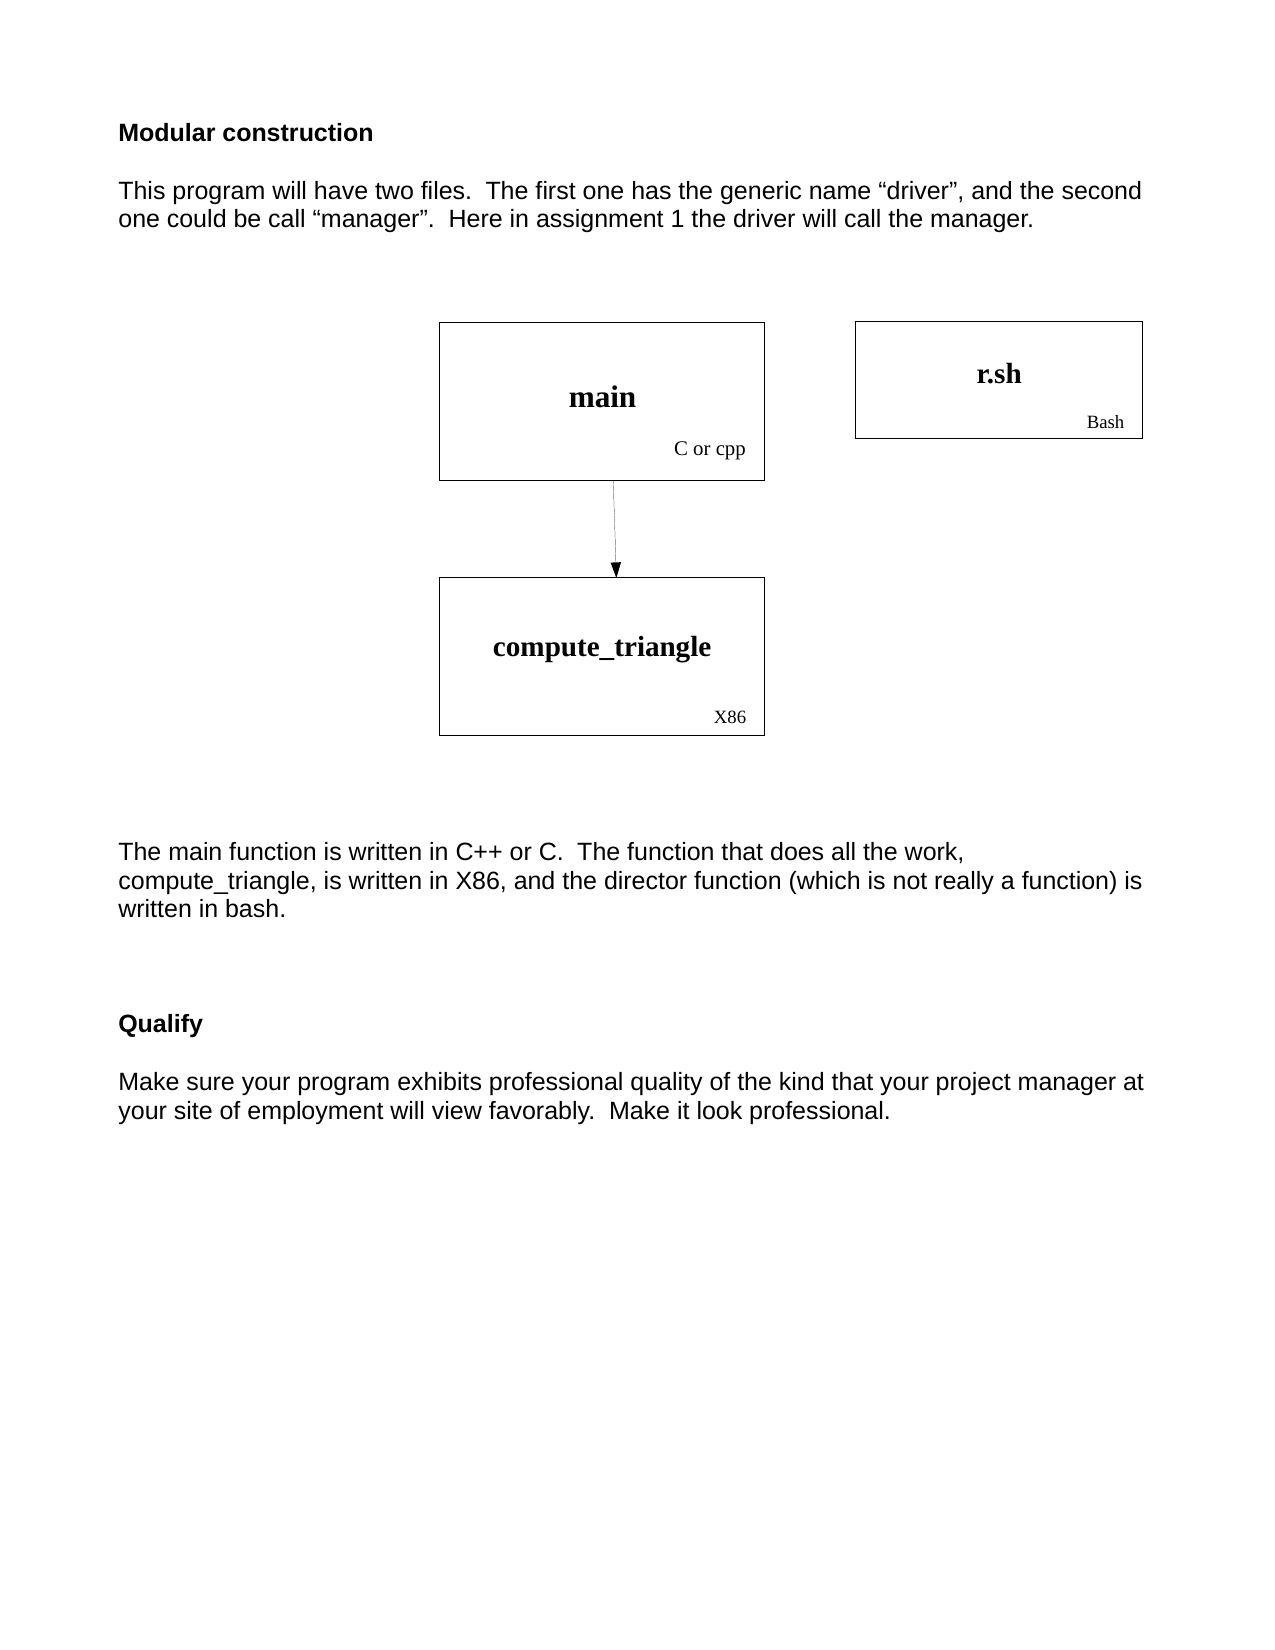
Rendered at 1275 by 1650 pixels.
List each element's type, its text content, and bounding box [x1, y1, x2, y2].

text This program will have two files. The first one has the generic name “driver”, and the second one could be call “manager”. Here in assignment 1 the driver will call the manager. [118, 176, 1157, 233]
text Make sure your program exhibits professional quality of the kind that your project manager at your site of employment will view favorably. Make it look professional. [118, 1067, 1157, 1124]
text Qualify [118, 1009, 1157, 1038]
text The main function is written in C++ or C. The function that does all the work, compute_triangle, is written in X86, and the director function (which is not really a function) is written in bash. [118, 837, 1157, 923]
text main [449, 378, 756, 414]
text Modular construction [118, 118, 1157, 147]
text C or cpp [449, 436, 756, 460]
